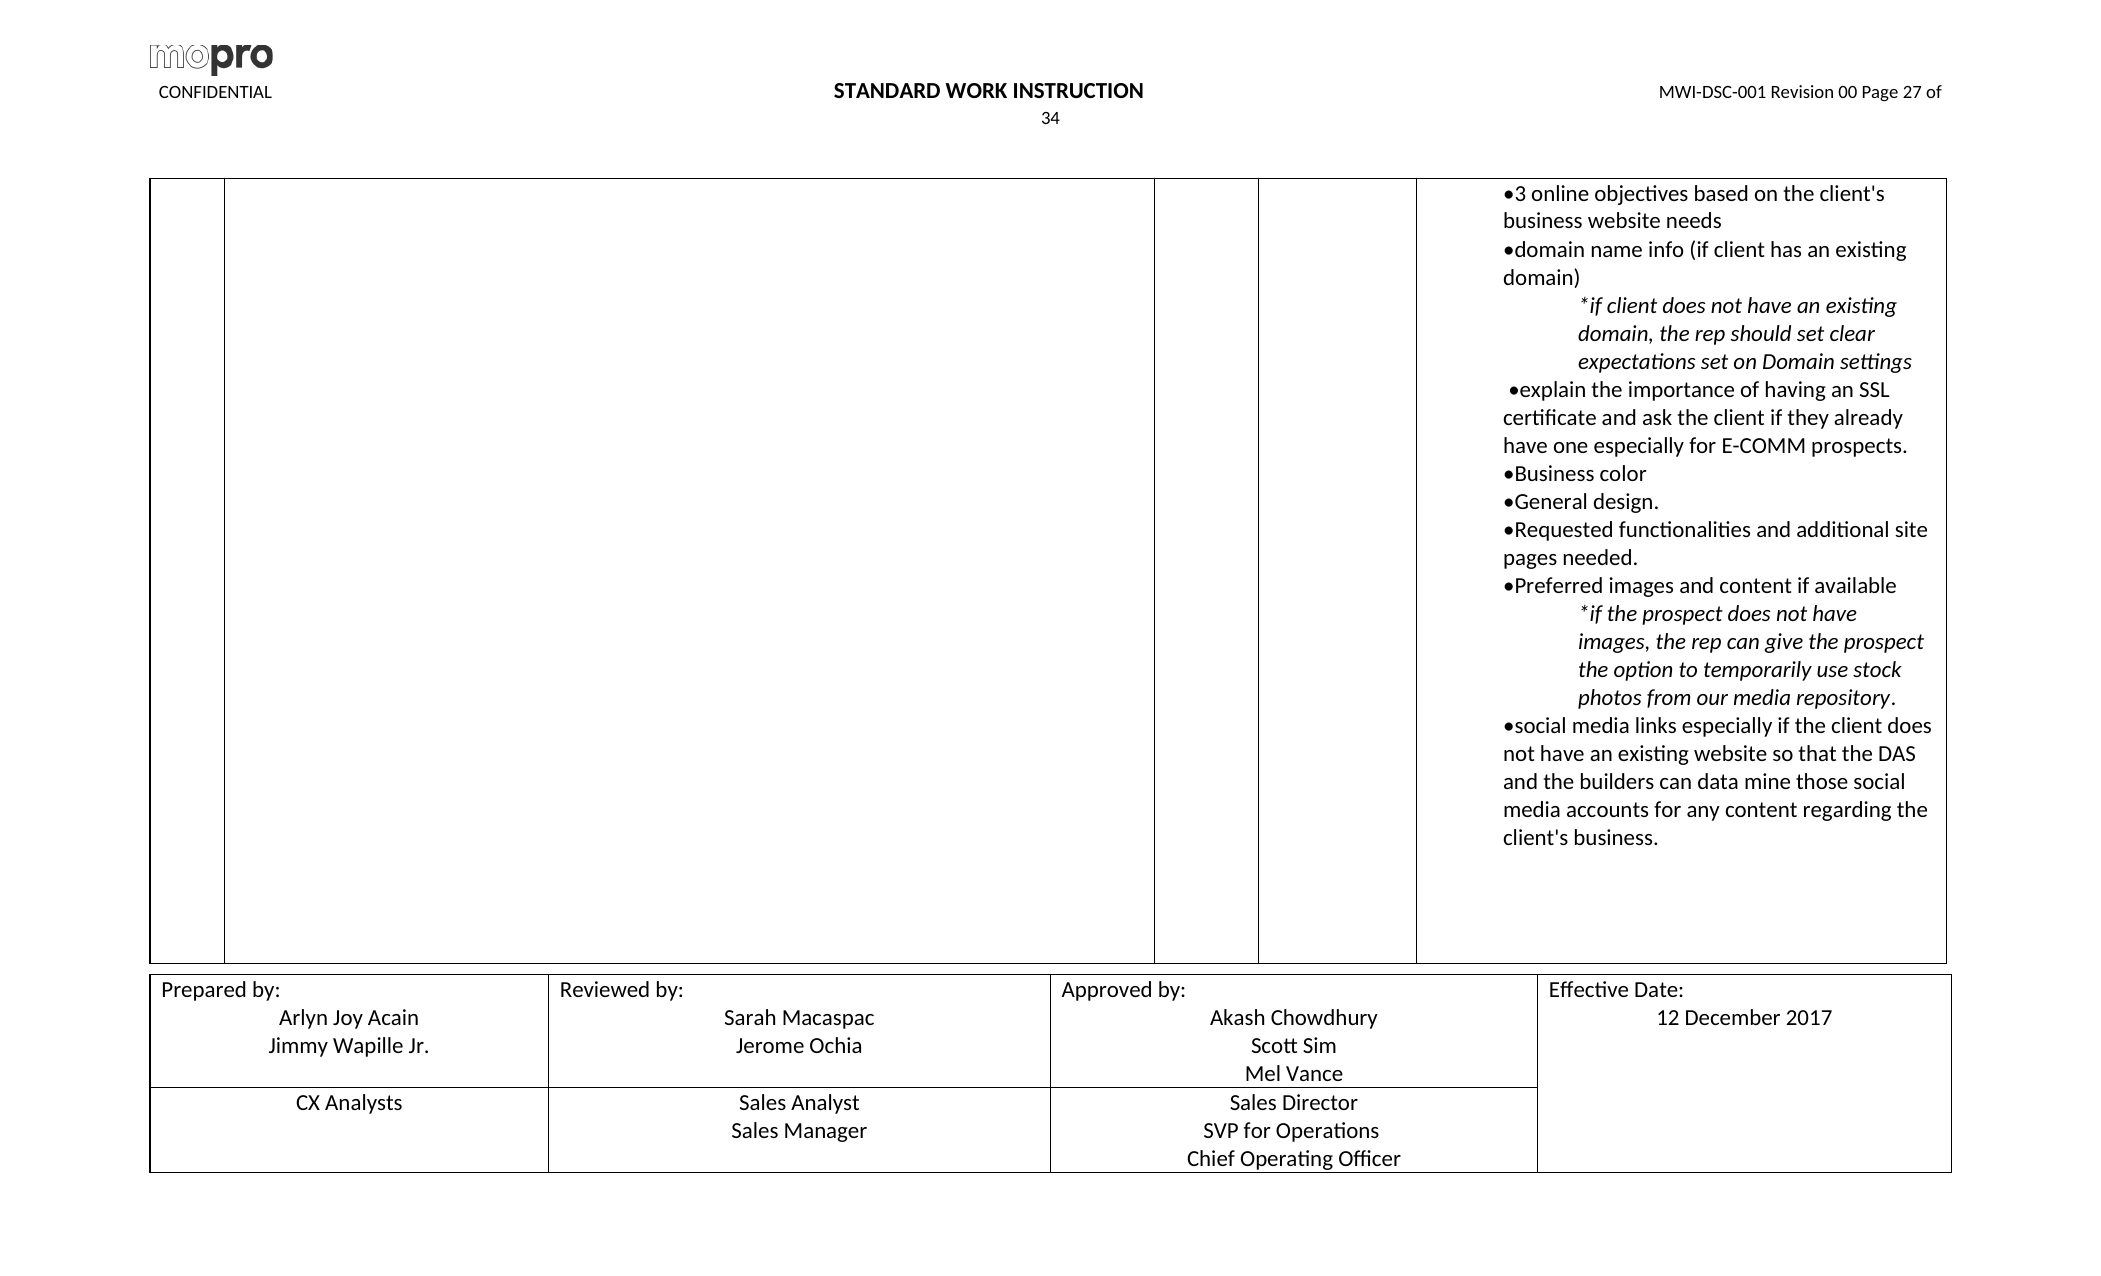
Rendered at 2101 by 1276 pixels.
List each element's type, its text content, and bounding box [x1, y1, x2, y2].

table_cell •3 online objectives based on the client's business website needs •domain name info (if client has an existing domain) *if client does not have an existing domain, the rep should set clear expectations set on Domain settings •explain the importance of having an SSL certificate and ask the client if they already have one especially for E-COMM prospects. •Business color •General design. •Requested functionalities and additional site pages needed. •Preferred images and content if available *if the prospect does not have images, the rep can give the prospect the option to temporarily use stock photos from our media repository. •social media links especially if the client does not have an existing website so that the DAS and the builders can data mine those social media accounts for any content regarding the client's business. [1417, 179, 1946, 963]
table_cell [1155, 179, 1258, 963]
table_cell [1259, 179, 1416, 963]
table_cell [225, 179, 1154, 963]
table_cell [151, 179, 224, 963]
